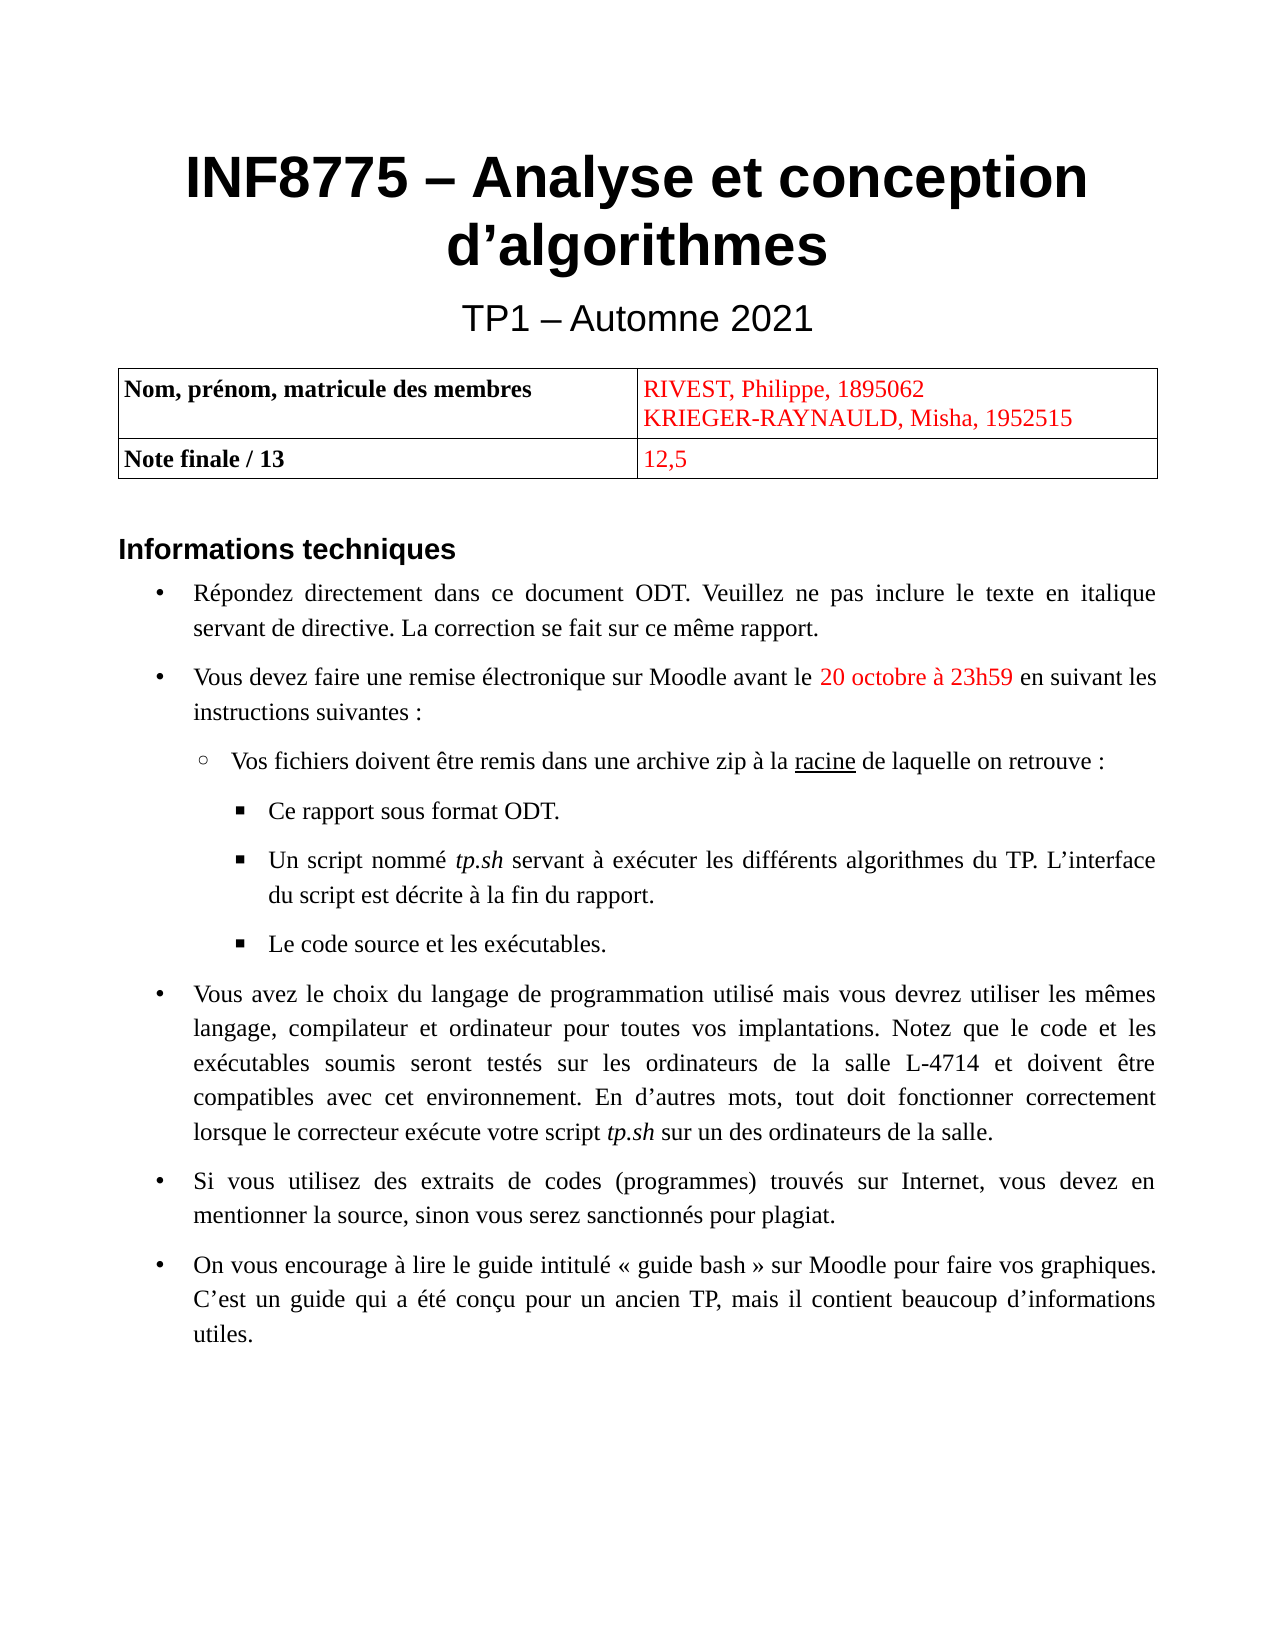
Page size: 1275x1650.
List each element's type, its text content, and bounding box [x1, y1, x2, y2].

list Un script nommé tp.sh servant à exécuter les différents algorithmes du TP. L’interface du script est décrite à la fin du rapport. [231, 845, 1157, 908]
table_header RIVEST, Philippe, 1895062 KRIEGER-RAYNAULD, Misha, 1952515 [638, 369, 1157, 437]
list Répondez directement dans ce document ODT. Veuillez ne pas inclure le texte en italique servant de directive. La correction se fait sur ce même rapport. [156, 578, 1157, 642]
table_cell 12,5 [638, 439, 1157, 478]
list Vos fichiers doivent être remis dans une archive zip à la racine de laquelle on retrouve : [193, 746, 1157, 775]
table_header Nom, prénom, matricule des membres [119, 369, 637, 437]
text TP1 – Automne 2021 [118, 296, 1157, 339]
list Le code source et les exécutables. [231, 929, 1157, 958]
text INF8775 – Analyse et conception d’algorithmes [118, 143, 1157, 277]
subtitle Informations techniques [118, 532, 1157, 566]
list Vous devez faire une remise électronique sur Moodle avant le 20 octobre à 23h59 en suivant les instructions suivantes : [156, 662, 1157, 726]
list On vous encourage à lire le guide intitulé « guide bash » sur Moodle pour faire vos graphiques. C’est un guide qui a été conçu pour un ancien TP, mais il contient beaucoup d’informations utiles. [156, 1250, 1157, 1347]
list Ce rapport sous format ODT. [231, 796, 1157, 824]
list Si vous utilisez des extraits de codes (programmes) trouvés sur Internet, vous devez en mentionner la source, sinon vous serez sanctionnés pour plagiat. [156, 1166, 1157, 1229]
list Vous avez le choix du langage de programmation utilisé mais vous devrez utiliser les mêmes langage, compilateur et ordinateur pour toutes vos implantations. Notez que le code et les exécutables soumis seront testés sur les ordinateurs de la salle L-4714 et doivent être compatibles avec cet environnement. En d’autres mots, tout doit fonctionner correctement lorsque le correcteur exécute votre script tp.sh sur un des ordinateurs de la salle. [156, 979, 1157, 1145]
table_cell Note finale / 13 [119, 439, 637, 478]
